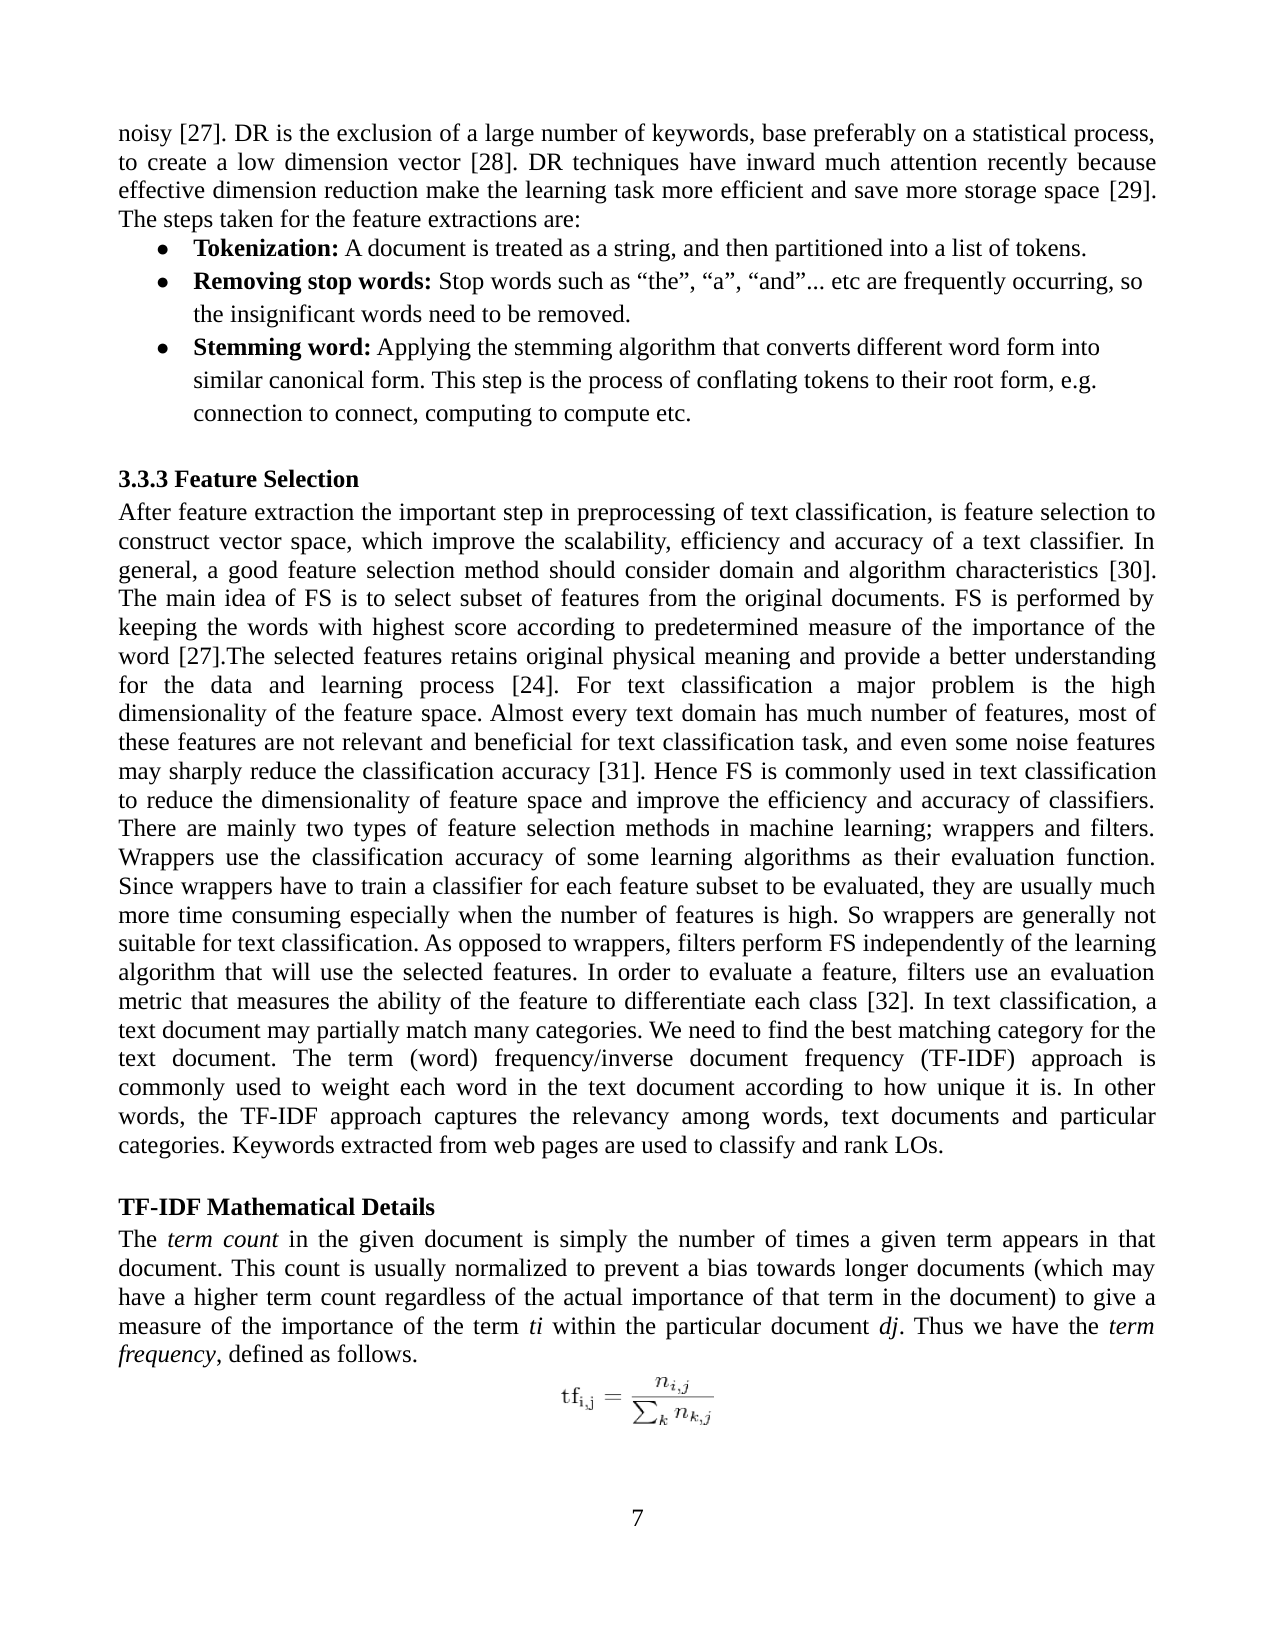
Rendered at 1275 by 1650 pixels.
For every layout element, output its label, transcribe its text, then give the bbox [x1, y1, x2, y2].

text noisy [27]. DR is the exclusion of a large number of keywords, base preferably on a statistical process, to create a low dimension vector [28]. DR techniques have inward much attention recently because effective dimension reduction make the learning task more efficient and save more storage space [29]. The steps taken for the feature extractions are: [118, 118, 1157, 233]
list Feature Selection [118, 464, 1157, 493]
list Removing stop words: Stop words such as “the”, “a”, “and”... etc are frequently occurring, so the insignificant words need to be removed. [156, 266, 1157, 328]
list Stemming word: Applying the stemming algorithm that converts different word form into similar canonical form. This step is the process of conflating tokens to their root form, e.g. connection to connect, computing to compute etc. [156, 332, 1157, 427]
list Tokenization: A document is treated as a string, and then partitioned into a list of tokens. [156, 233, 1157, 262]
picture [561, 1377, 714, 1425]
text The term count in the given document is simply the number of times a given term appears in that document. This count is usually normalized to prevent a bias towards longer documents (which may have a higher term count regardless of the actual importance of that term in the document) to give a measure of the importance of the term ti within the particular document dj. Thus we have the term frequency, defined as follows. [118, 1224, 1157, 1368]
text TF-IDF Mathematical Details [118, 1192, 1157, 1220]
text After feature extraction the important step in preprocessing of text classification, is feature selection to construct vector space, which improve the scalability, efficiency and accuracy of a text classifier. In general, a good feature selection method should consider domain and algorithm characteristics [30]. The main idea of FS is to select subset of features from the original documents. FS is performed by keeping the words with highest score according to predetermined measure of the importance of the word [27].The selected features retains original physical meaning and provide a better understanding for the data and learning process [24]. For text classification a major problem is the high dimensionality of the feature space. Almost every text domain has much number of features, most of these features are not relevant and beneficial for text classification task, and even some noise features may sharply reduce the classification accuracy [31]. Hence FS is commonly used in text classification to reduce the dimensionality of feature space and improve the efficiency and accuracy of classifiers. There are mainly two types of feature selection methods in machine learning; wrappers and filters. Wrappers use the classification accuracy of some learning algorithms as their evaluation function. Since wrappers have to train a classifier for each feature subset to be evaluated, they are usually much more time consuming especially when the number of features is high. So wrappers are generally not suitable for text classification. As opposed to wrappers, filters perform FS independently of the learning algorithm that will use the selected features. In order to evaluate a feature, filters use an evaluation metric that measures the ability of the feature to differentiate each class [32]. In text classification, a text document may partially match many categories. We need to find the best matching category for the text document. The term (word) frequency/inverse document frequency (TF-IDF) approach is commonly used to weight each word in the text document according to how unique it is. In other words, the TF-IDF approach captures the relevancy among words, text documents and particular categories. Keywords extracted from web pages are used to classify and rank LOs. [118, 497, 1157, 1158]
